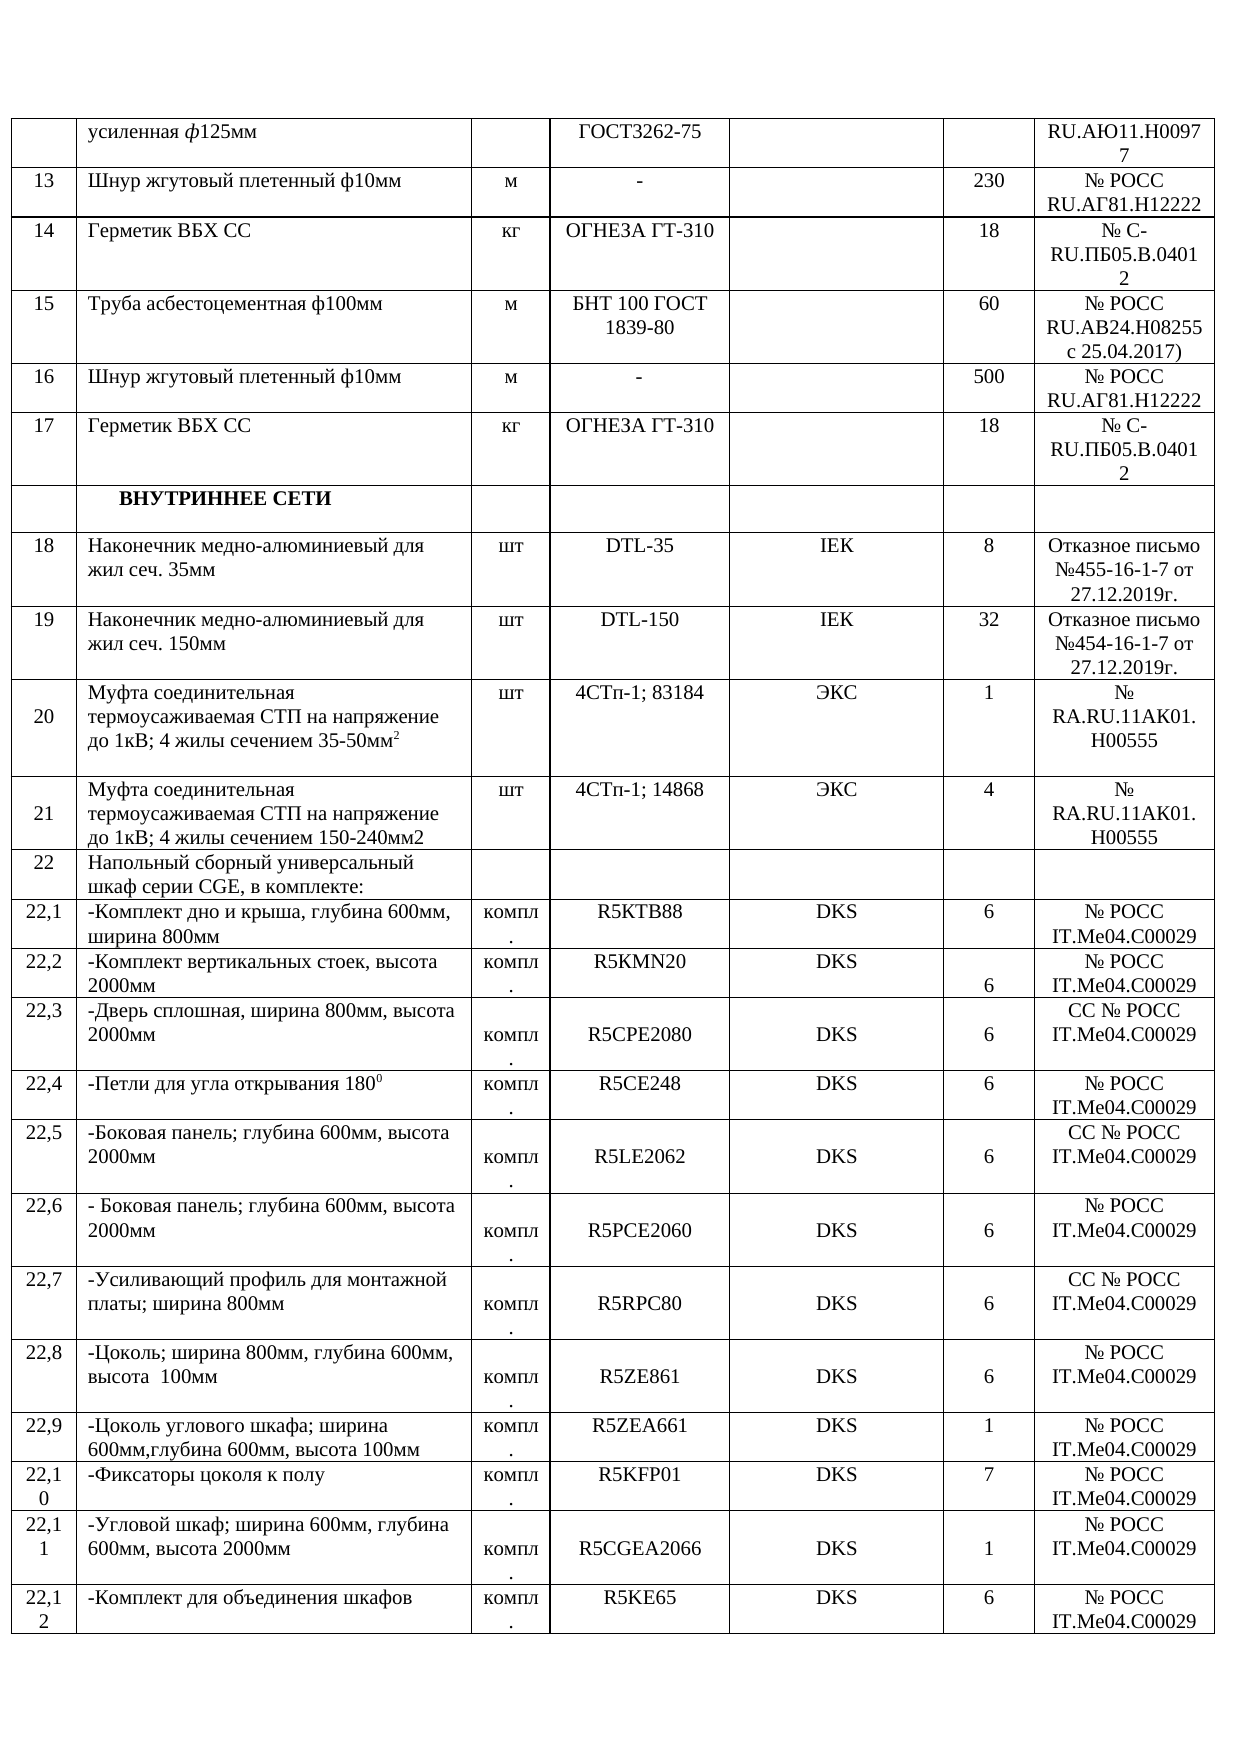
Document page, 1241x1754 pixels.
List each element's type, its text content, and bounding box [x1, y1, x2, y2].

table_cell [730, 850, 943, 898]
table_cell [730, 413, 943, 485]
table_cell усиленная ф125мм [77, 119, 471, 167]
table_cell 22,1 [12, 900, 76, 948]
table_cell DKS [730, 1071, 943, 1119]
table_cell [12, 119, 76, 167]
table_cell компл. [472, 1585, 549, 1633]
table_cell 22,4 [12, 1071, 76, 1119]
table_cell DTL-35 [551, 533, 729, 606]
table_cell 1 [944, 1511, 1034, 1584]
table_cell 21 [12, 777, 76, 849]
table_cell БНТ 100 ГОСТ 1839-80 [551, 291, 729, 363]
table_cell 18 [944, 218, 1034, 290]
table_cell Отказное письмо №454-16-1-7 от 27.12.2019г. [1035, 607, 1214, 679]
table_cell [730, 119, 943, 167]
table_cell 22 [12, 850, 76, 898]
table_cell IEК [730, 607, 943, 679]
table_cell шт [472, 680, 549, 776]
table_cell [551, 486, 729, 532]
table_cell ГОСТ3262-75 [551, 119, 729, 167]
table_cell [730, 218, 943, 290]
table_cell DKS [730, 1413, 943, 1461]
table_cell 22,10 [12, 1462, 76, 1510]
table_cell 6 [944, 1120, 1034, 1192]
table_cell СС № РОСС IT.Me04.С00029 [1035, 998, 1214, 1070]
table_cell 6 [944, 998, 1034, 1070]
table_cell 6 [944, 1194, 1034, 1266]
table_cell DKS [730, 1194, 943, 1266]
table_cell СС № РОСС IT.Me04.С00029 [1035, 1267, 1214, 1339]
table_cell DKS [730, 949, 943, 997]
table_cell м [472, 168, 549, 216]
table_cell Шнур жгутовый плетенный ф10мм [77, 364, 471, 412]
table_cell 4СТп-1; 83184 [551, 680, 729, 776]
table_cell № РОСС RU.АГ81.Н12222 [1035, 364, 1214, 412]
table_cell DKS [730, 1585, 943, 1633]
table_cell R5CGEA2066 [551, 1511, 729, 1584]
table_cell компл. [472, 1340, 549, 1412]
table_cell Шнур жгутовый плетенный ф10мм [77, 168, 471, 216]
table_cell R5KE65 [551, 1585, 729, 1633]
table_cell компл. [472, 1511, 549, 1584]
table_cell 18 [944, 413, 1034, 485]
table_cell Наконечник медно-алюминиевый для жил сеч. 35мм [77, 533, 471, 606]
table_cell № РОСС IT.Me04.С00029 [1035, 1340, 1214, 1412]
table_cell компл. [472, 1413, 549, 1461]
table_cell R5RPC80 [551, 1267, 729, 1339]
table_cell R5КТВ88 [551, 900, 729, 948]
table_cell -Петли для угла открывания 1800 [77, 1071, 471, 1119]
table_cell 4 [944, 777, 1034, 849]
table_cell компл. [472, 1194, 549, 1266]
table_cell DKS [730, 900, 943, 948]
table_cell [472, 119, 549, 167]
table_cell -Комплект вертикальных стоек, высота 2000мм [77, 949, 471, 997]
table_cell шт [472, 777, 549, 849]
table_cell 22,12 [12, 1585, 76, 1633]
table_cell № РОСС IT.Me04.С00029 [1035, 1194, 1214, 1266]
table_cell ВНУТРИННЕЕ СЕТИ [77, 486, 471, 532]
table_cell кг [472, 413, 549, 485]
table_cell компл. [472, 1071, 549, 1119]
table_cell DKS [730, 1511, 943, 1584]
table_cell ОГНЕЗА ГТ-310 [551, 413, 729, 485]
table_cell DKS [730, 1462, 943, 1510]
table_cell 8 [944, 533, 1034, 606]
table_cell 500 [944, 364, 1034, 412]
table_cell R5CPE2080 [551, 998, 729, 1070]
table_cell [730, 168, 943, 216]
table_cell м [472, 364, 549, 412]
table_cell № РОСС RU.АГ81.Н12222 [1035, 168, 1214, 216]
table_cell Отказное письмо №455-16-1-7 от 27.12.2019г. [1035, 533, 1214, 606]
table_cell R5КMN20 [551, 949, 729, 997]
table_cell 22,2 [12, 949, 76, 997]
table_cell 22,5 [12, 1120, 76, 1192]
table_cell -Усиливающий профиль для монтажной платы; ширина 800мм [77, 1267, 471, 1339]
table_cell - [551, 364, 729, 412]
table_cell 4СТп-1; 14868 [551, 777, 729, 849]
table_cell R5KFP01 [551, 1462, 729, 1510]
table_cell - Боковая панель; глубина 600мм, высота 2000мм [77, 1194, 471, 1266]
table_cell 20 [12, 680, 76, 776]
table_cell [730, 364, 943, 412]
table_cell № РОСС RU.AB24.H08255 с 25.04.2017) [1035, 291, 1214, 363]
table_cell № RA.RU.11АК01.Н00555 [1035, 680, 1214, 776]
table_cell 22,3 [12, 998, 76, 1070]
table_cell 22,11 [12, 1511, 76, 1584]
table_cell № РОСС IT.Me04.С00029 [1035, 1413, 1214, 1461]
table_cell [944, 486, 1034, 532]
table_cell -Комплект дно и крыша, глубина 600мм, ширина 800мм [77, 900, 471, 948]
table_cell [944, 850, 1034, 898]
table_cell R5CE248 [551, 1071, 729, 1119]
table_cell ОГНЕЗА ГТ-310 [551, 218, 729, 290]
table_cell ЭКС [730, 777, 943, 849]
table_cell № РОСС IT.Me04.С00029 [1035, 900, 1214, 948]
table_cell Муфта соединительная термоусаживаемая СТП на напряжение до 1кВ; 4 жилы сечением 150-240мм2 [77, 777, 471, 849]
table_cell RU.АЮ11.Н00977 [1035, 119, 1214, 167]
table_cell [944, 119, 1034, 167]
table_cell [472, 850, 549, 898]
table_cell [730, 291, 943, 363]
table_cell 15 [12, 291, 76, 363]
table_cell -Цоколь; ширина 800мм, глубина 600мм, высота 100мм [77, 1340, 471, 1412]
table_cell 6 [944, 1267, 1034, 1339]
table_cell -Цоколь углового шкафа; ширина 600мм,глубина 600мм, высота 100мм [77, 1413, 471, 1461]
table_cell DTL-150 [551, 607, 729, 679]
table_cell 32 [944, 607, 1034, 679]
table_cell Муфта соединительная термоусаживаемая СТП на напряжение до 1кВ; 4 жилы сечением 35-50мм2 [77, 680, 471, 776]
table_cell Наконечник медно-алюминиевый для жил сеч. 150мм [77, 607, 471, 679]
table_cell - [551, 168, 729, 216]
table_cell -Дверь сплошная, ширина 800мм, высота 2000мм [77, 998, 471, 1070]
table_cell 19 [12, 607, 76, 679]
table_cell компл. [472, 998, 549, 1070]
table_cell 6 [944, 949, 1034, 997]
table_cell компл. [472, 949, 549, 997]
table_cell [472, 486, 549, 532]
table_cell № РОСС IT.Me04.С00029 [1035, 1585, 1214, 1633]
table_cell R5PCE2060 [551, 1194, 729, 1266]
table_cell 17 [12, 413, 76, 485]
table_cell [730, 486, 943, 532]
table_cell компл. [472, 1120, 549, 1192]
table_cell -Боковая панель; глубина 600мм, высота 2000мм [77, 1120, 471, 1192]
table_cell -Угловой шкаф; ширина 600мм, глубина 600мм, высота 2000мм [77, 1511, 471, 1584]
table_cell компл. [472, 1267, 549, 1339]
table_cell 18 [12, 533, 76, 606]
table_cell Труба асбестоцементная ф100мм [77, 291, 471, 363]
table_cell 16 [12, 364, 76, 412]
table_cell 22,8 [12, 1340, 76, 1412]
table_cell 6 [944, 1340, 1034, 1412]
table_cell ЭКС [730, 680, 943, 776]
table_cell DKS [730, 1340, 943, 1412]
table_cell -Комплект для объединения шкафов [77, 1585, 471, 1633]
table_cell [551, 850, 729, 898]
table_cell 1 [944, 1413, 1034, 1461]
table_cell 230 [944, 168, 1034, 216]
table_cell DKS [730, 998, 943, 1070]
table_cell 6 [944, 1071, 1034, 1119]
table_cell Герметик ВБХ СС [77, 218, 471, 290]
table_cell R5LE2062 [551, 1120, 729, 1192]
table_cell 22,9 [12, 1413, 76, 1461]
table_cell 22,6 [12, 1194, 76, 1266]
table_cell 14 [12, 218, 76, 290]
table_cell компл. [472, 1462, 549, 1510]
table_cell СС № РОСС IT.Me04.С00029 [1035, 1120, 1214, 1192]
table_cell № RA.RU.11АК01.Н00555 [1035, 777, 1214, 849]
table_cell 13 [12, 168, 76, 216]
table_cell 22,7 [12, 1267, 76, 1339]
table_cell DKS [730, 1120, 943, 1192]
table_cell Напольный сборный универсальный шкаф серии CGE, в комплекте: [77, 850, 471, 898]
table_cell шт [472, 607, 549, 679]
table_cell 1 [944, 680, 1034, 776]
table_cell м [472, 291, 549, 363]
table_cell № РОСС IT.Me04.С00029 [1035, 949, 1214, 997]
table_cell № C-RU.ПБ05.В.04012 [1035, 413, 1214, 485]
table_cell № РОСС IT.Me04.С00029 [1035, 1511, 1214, 1584]
table_cell 6 [944, 900, 1034, 948]
table_cell [1035, 850, 1214, 898]
table_cell [12, 486, 76, 532]
table_cell 7 [944, 1462, 1034, 1510]
table_cell Герметик ВБХ СС [77, 413, 471, 485]
table_cell IEК [730, 533, 943, 606]
table_cell 60 [944, 291, 1034, 363]
table_cell R5ZEA661 [551, 1413, 729, 1461]
table_cell 6 [944, 1585, 1034, 1633]
table_cell -Фиксаторы цоколя к полу [77, 1462, 471, 1510]
table_cell кг [472, 218, 549, 290]
table_cell № РОСС IT.Me04.С00029 [1035, 1071, 1214, 1119]
table_cell № C-RU.ПБ05.В.04012 [1035, 218, 1214, 290]
table_cell [1035, 486, 1214, 532]
table_cell № РОСС IT.Me04.С00029 [1035, 1462, 1214, 1510]
table_cell шт [472, 533, 549, 606]
table_cell DKS [730, 1267, 943, 1339]
table_cell компл. [472, 900, 549, 948]
table_cell R5ZE861 [551, 1340, 729, 1412]
